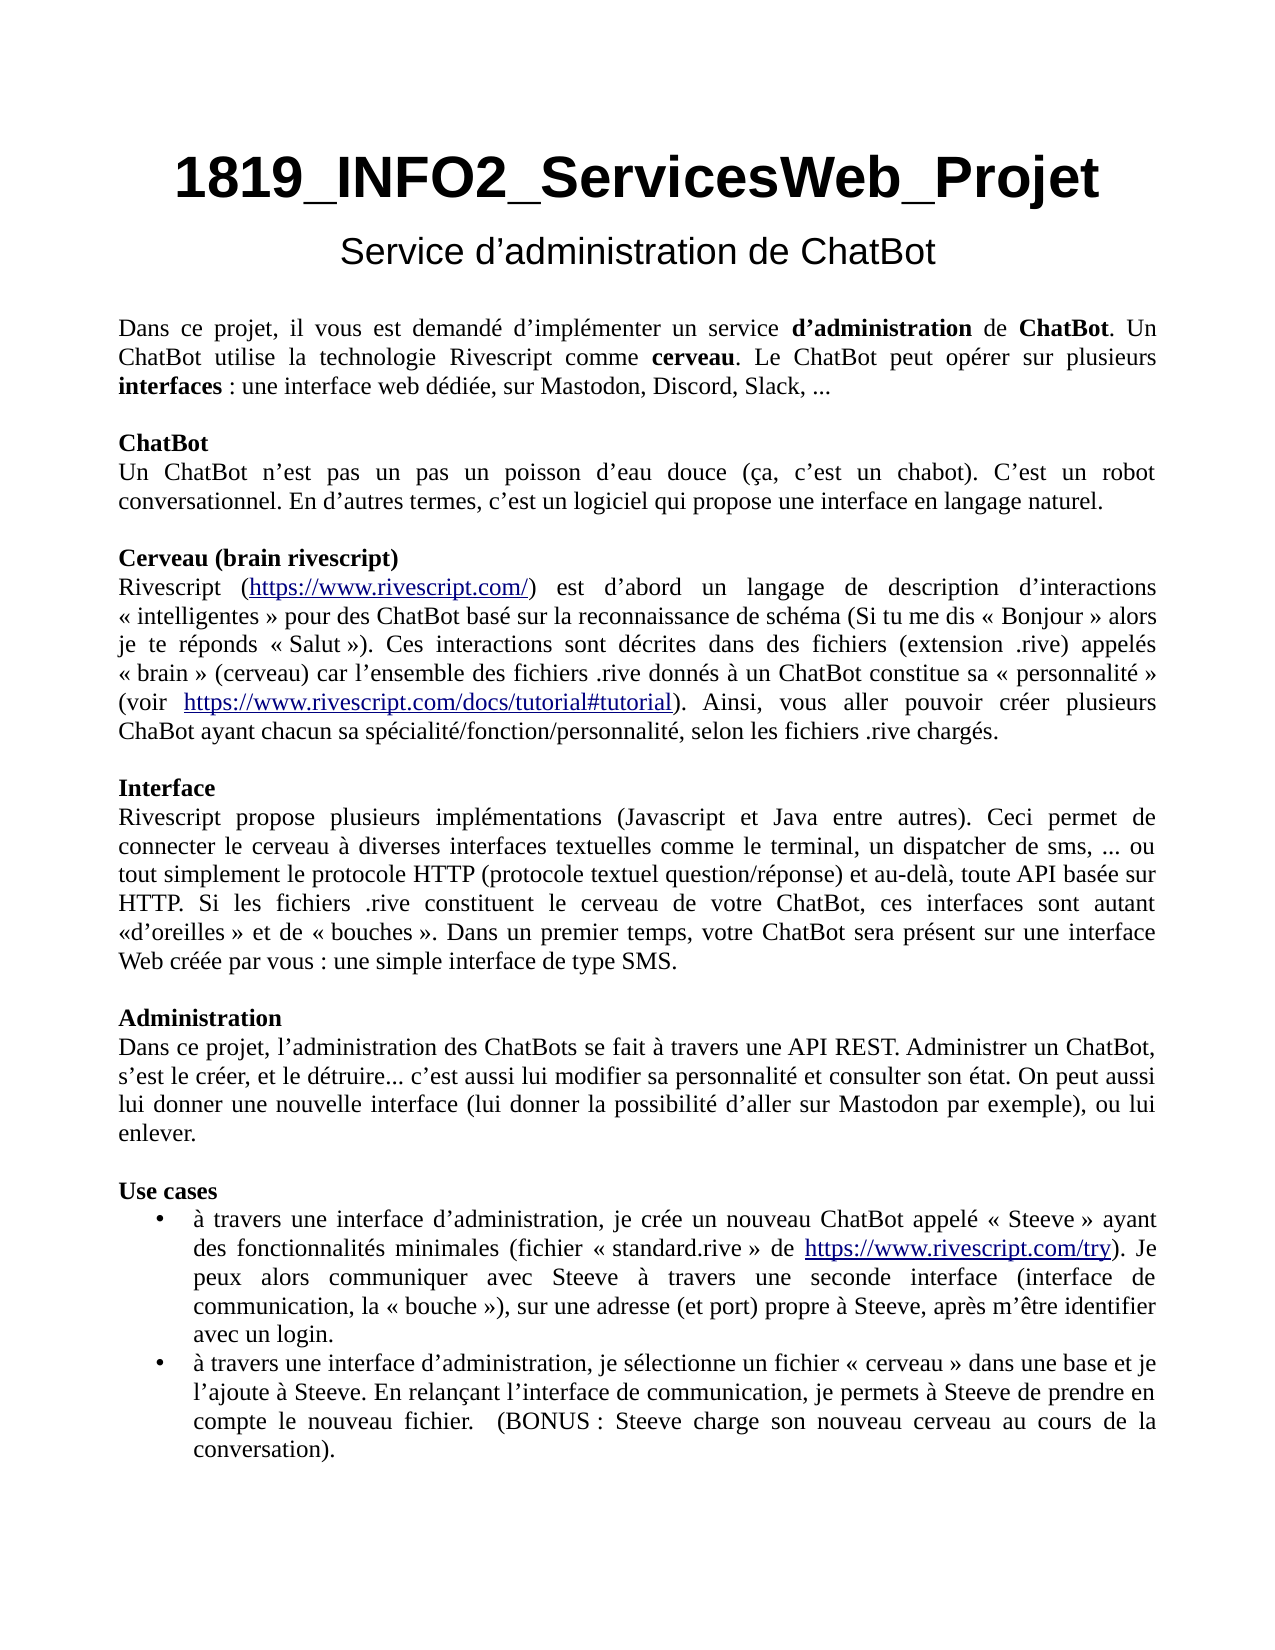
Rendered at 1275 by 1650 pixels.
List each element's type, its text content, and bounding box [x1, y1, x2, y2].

text Rivescript propose plusieurs implémentations (Javascript et Java entre autres). Ceci permet de connecter le cerveau à diverses interfaces textuelles comme le terminal, un dispatcher de sms, ... ou tout simplement le protocole HTTP (protocole textuel question/réponse) et au-delà, toute API basée sur HTTP. Si les fichiers .rive constituent le cerveau de votre ChatBot, ces interfaces sont autant «d’oreilles » et de « bouches ». Dans un premier temps, votre ChatBot sera présent sur une interface Web créée par vous : une simple interface de type SMS. [118, 802, 1157, 974]
list à travers une interface d’administration, je sélectionne un fichier « cerveau » dans une base et je l’ajoute à Steeve. En relançant l’interface de communication, je permets à Steeve de prendre en compte le nouveau fichier. (BONUS : Steeve charge son nouveau cerveau au cours de la conversation). [156, 1348, 1157, 1463]
text Dans ce projet, il vous est demandé d’implémenter un service d’administration de ChatBot. Un ChatBot utilise la technologie Rivescript comme cerveau. Le ChatBot peut opérer sur plusieurs interfaces : une interface web dédiée, sur Mastodon, Discord, Slack, ... [118, 313, 1157, 399]
list à travers une interface d’administration, je crée un nouveau ChatBot appelé « Steeve » ayant des fonctionnalités minimales (fichier « standard.rive » de https://www.rivescript.com/try). Je peux alors communiquer avec Steeve à travers une seconde interface (interface de communication, la « bouche »), sur une adresse (et port) propre à Steeve, après m’être identifier avec un login. [156, 1204, 1157, 1348]
text ChatBot [118, 428, 1157, 457]
text Rivescript (https://www.rivescript.com/) est d’abord un langage de description d’interactions « intelligentes » pour des ChatBot basé sur la reconnaissance de schéma (Si tu me dis « Bonjour » alors je te réponds « Salut »). Ces interactions sont décrites dans des fichiers (extension .rive) appelés « brain » (cerveau) car l’ensemble des fichiers .rive donnés à un ChatBot constitue sa « personnalité » (voir https://www.rivescript.com/docs/tutorial#tutorial). Ainsi, vous aller pouvoir créer plusieurs ChaBot ayant chacun sa spécialité/fonction/personnalité, selon les fichiers .rive chargés. [118, 572, 1157, 744]
text Administration [118, 1003, 1157, 1032]
subtitle Service d’administration de ChatBot [118, 229, 1157, 272]
text Use cases [118, 1176, 1157, 1204]
text Cerveau (brain rivescript) [118, 543, 1157, 572]
title 1819_INFO2_ServicesWeb_Projet [118, 143, 1157, 210]
text Un ChatBot n’est pas un pas un poisson d’eau douce (ça, c’est un chabot). C’est un robot conversationnel. En d’autres termes, c’est un logiciel qui propose une interface en langage naturel. [118, 457, 1157, 514]
text Interface [118, 773, 1157, 802]
text Dans ce projet, l’administration des ChatBots se fait à travers une API REST. Administrer un ChatBot, s’est le créer, et le détruire... c’est aussi lui modifier sa personnalité et consulter son état. On peut aussi lui donner une nouvelle interface (lui donner la possibilité d’aller sur Mastodon par exemple), ou lui enlever. [118, 1032, 1157, 1147]
